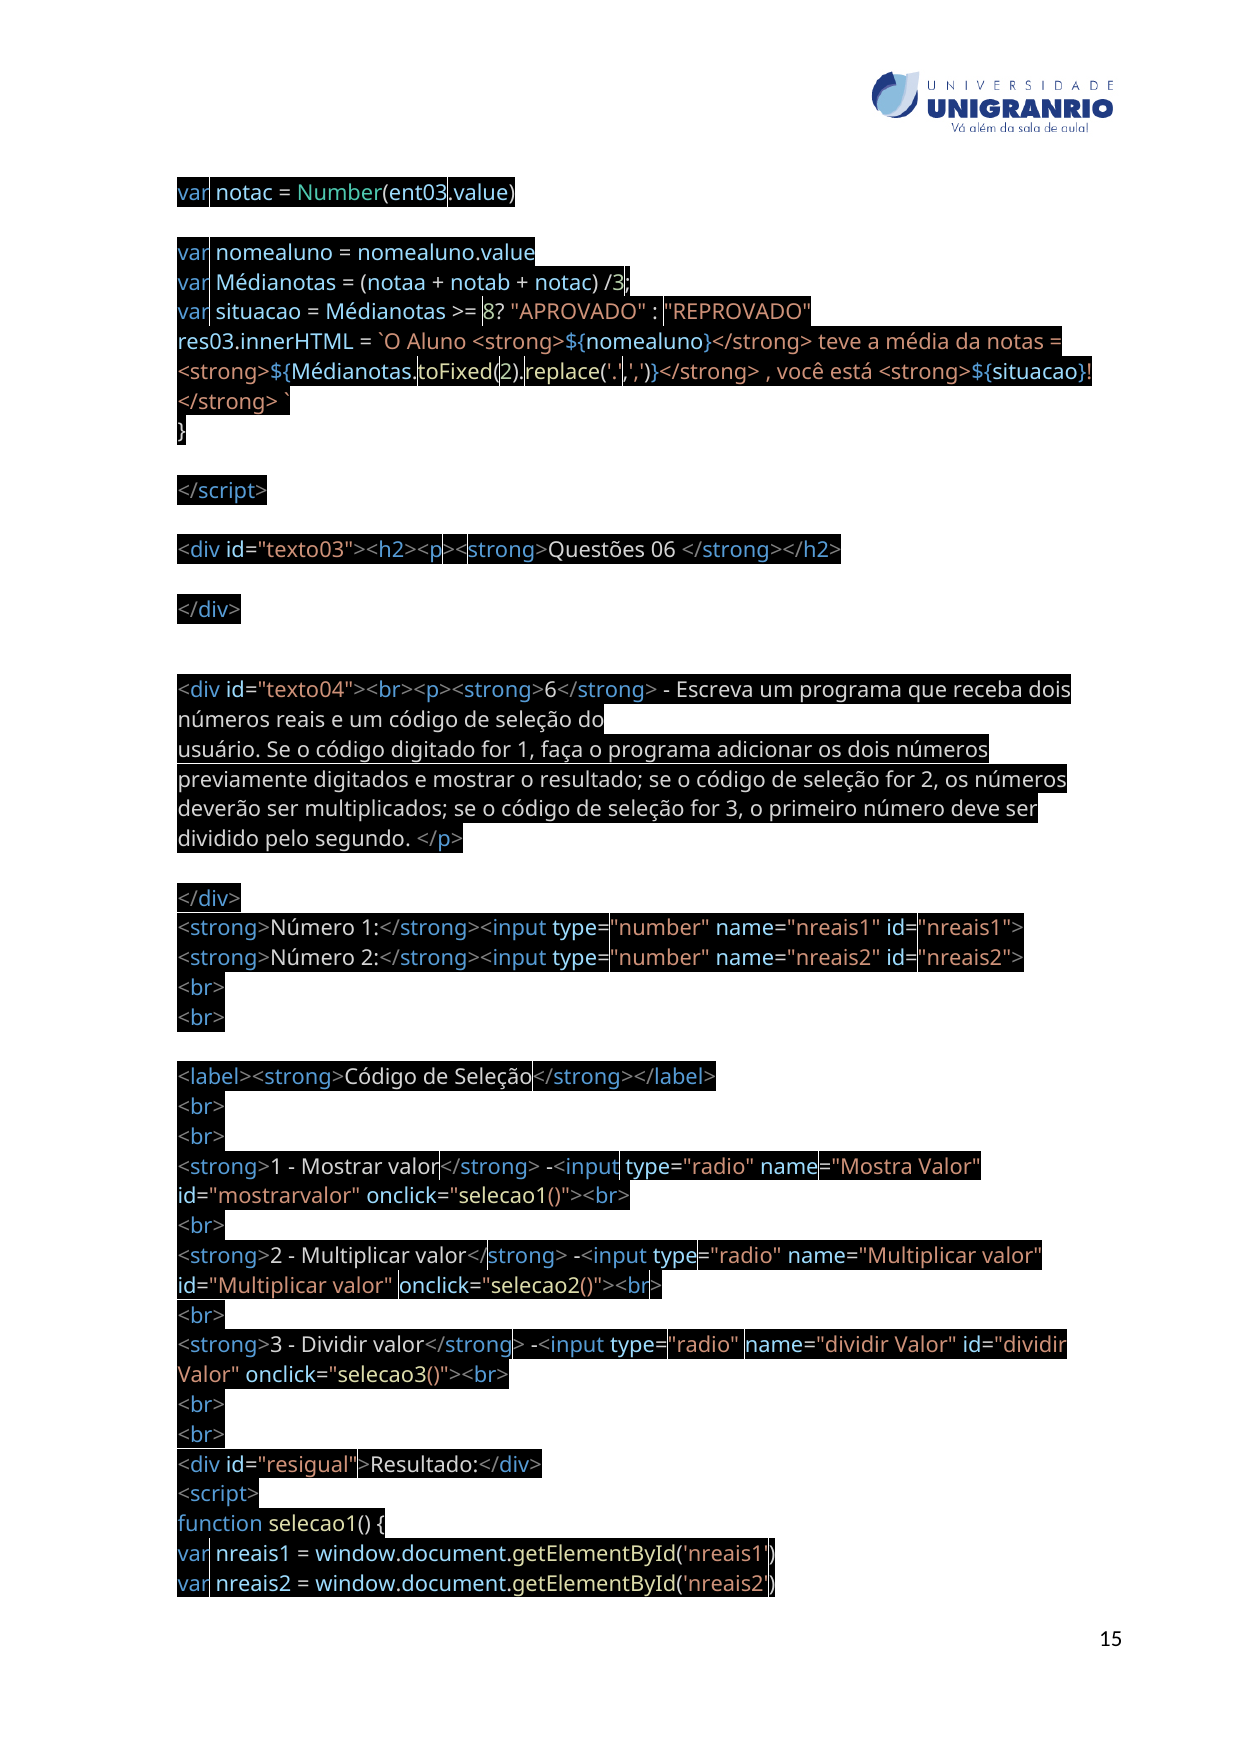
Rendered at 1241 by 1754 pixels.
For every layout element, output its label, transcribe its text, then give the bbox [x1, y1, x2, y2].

text var notac = Number(ent03.value) [177, 177, 1122, 207]
text var nomealuno = nomealuno.value [177, 237, 1122, 266]
text usuário. Se o código digitado for 1, faça o programa adicionar os dois números [177, 734, 1122, 763]
text <br> [177, 1091, 1122, 1121]
text </div> [177, 883, 1122, 912]
text <br> [177, 1419, 1122, 1448]
text <strong>Número 2:</strong><input type="number" name="nreais2" id="nreais2"> [177, 942, 1122, 972]
text <br> [177, 1121, 1122, 1151]
text <br> [177, 972, 1122, 1002]
text res03.innerHTML = `O Aluno <strong>${nomealuno}</strong> teve a média da notas = <strong>${Médianotas.toFixed(2).replace('.',',')}</strong> , você está <strong>${situacao}!</strong> ` [177, 326, 1122, 415]
text </script> [177, 475, 1122, 505]
text <div id="texto04"><br><p><strong>6</strong> - Escreva um programa que receba dois números reais e um código de seleção do [177, 674, 1122, 734]
text <div id="resigual">Resultado:</div> [177, 1448, 1122, 1478]
text var nreais1 = window.document.getElementById('nreais1') [177, 1538, 1122, 1568]
text <label><strong>Código de Seleção</strong></label> [177, 1061, 1122, 1091]
text <strong>2 - Multiplicar valor</strong> -<input type="radio" name="Multiplicar valor" id="Multiplicar valor" onclick="selecao2()"><br> [177, 1240, 1122, 1299]
text <div id="texto03"><h2><p><strong>Questões 06 </strong></h2> [177, 534, 1122, 564]
text <br> [177, 1389, 1122, 1419]
text <script> [177, 1478, 1122, 1508]
text var Médianotas = (notaa + notab + notac) /3; [177, 266, 1122, 296]
text <strong>3 - Dividir valor</strong> -<input type="radio" name="dividir Valor" id="dividir Valor" onclick="selecao3()"><br> [177, 1329, 1122, 1389]
text <strong>1 - Mostrar valor</strong> -<input type="radio" name="Mostra Valor" id="mostrarvalor" onclick="selecao1()"><br> [177, 1151, 1122, 1210]
text dividido pelo segundo. </p> [177, 823, 1122, 853]
text <strong>Número 1:</strong><input type="number" name="nreais1" id="nreais1"> [177, 912, 1122, 942]
text <br> [177, 1002, 1122, 1032]
text var nreais2 = window.document.getElementById('nreais2') [177, 1568, 1122, 1597]
text previamente digitados e mostrar o resultado; se o código de seleção for 2, os números [177, 763, 1122, 793]
text var situacao = Médianotas >= 8? "APROVADO" : "REPROVADO" [177, 296, 1122, 326]
text } [177, 415, 1122, 445]
picture [871, 69, 1123, 137]
text deverão ser multiplicados; se o código de seleção for 3, o primeiro número deve ser [177, 793, 1122, 823]
text function selecao1() { [177, 1508, 1122, 1538]
text </div> [177, 594, 1122, 624]
text <br> [177, 1210, 1122, 1240]
text <br> [177, 1299, 1122, 1329]
